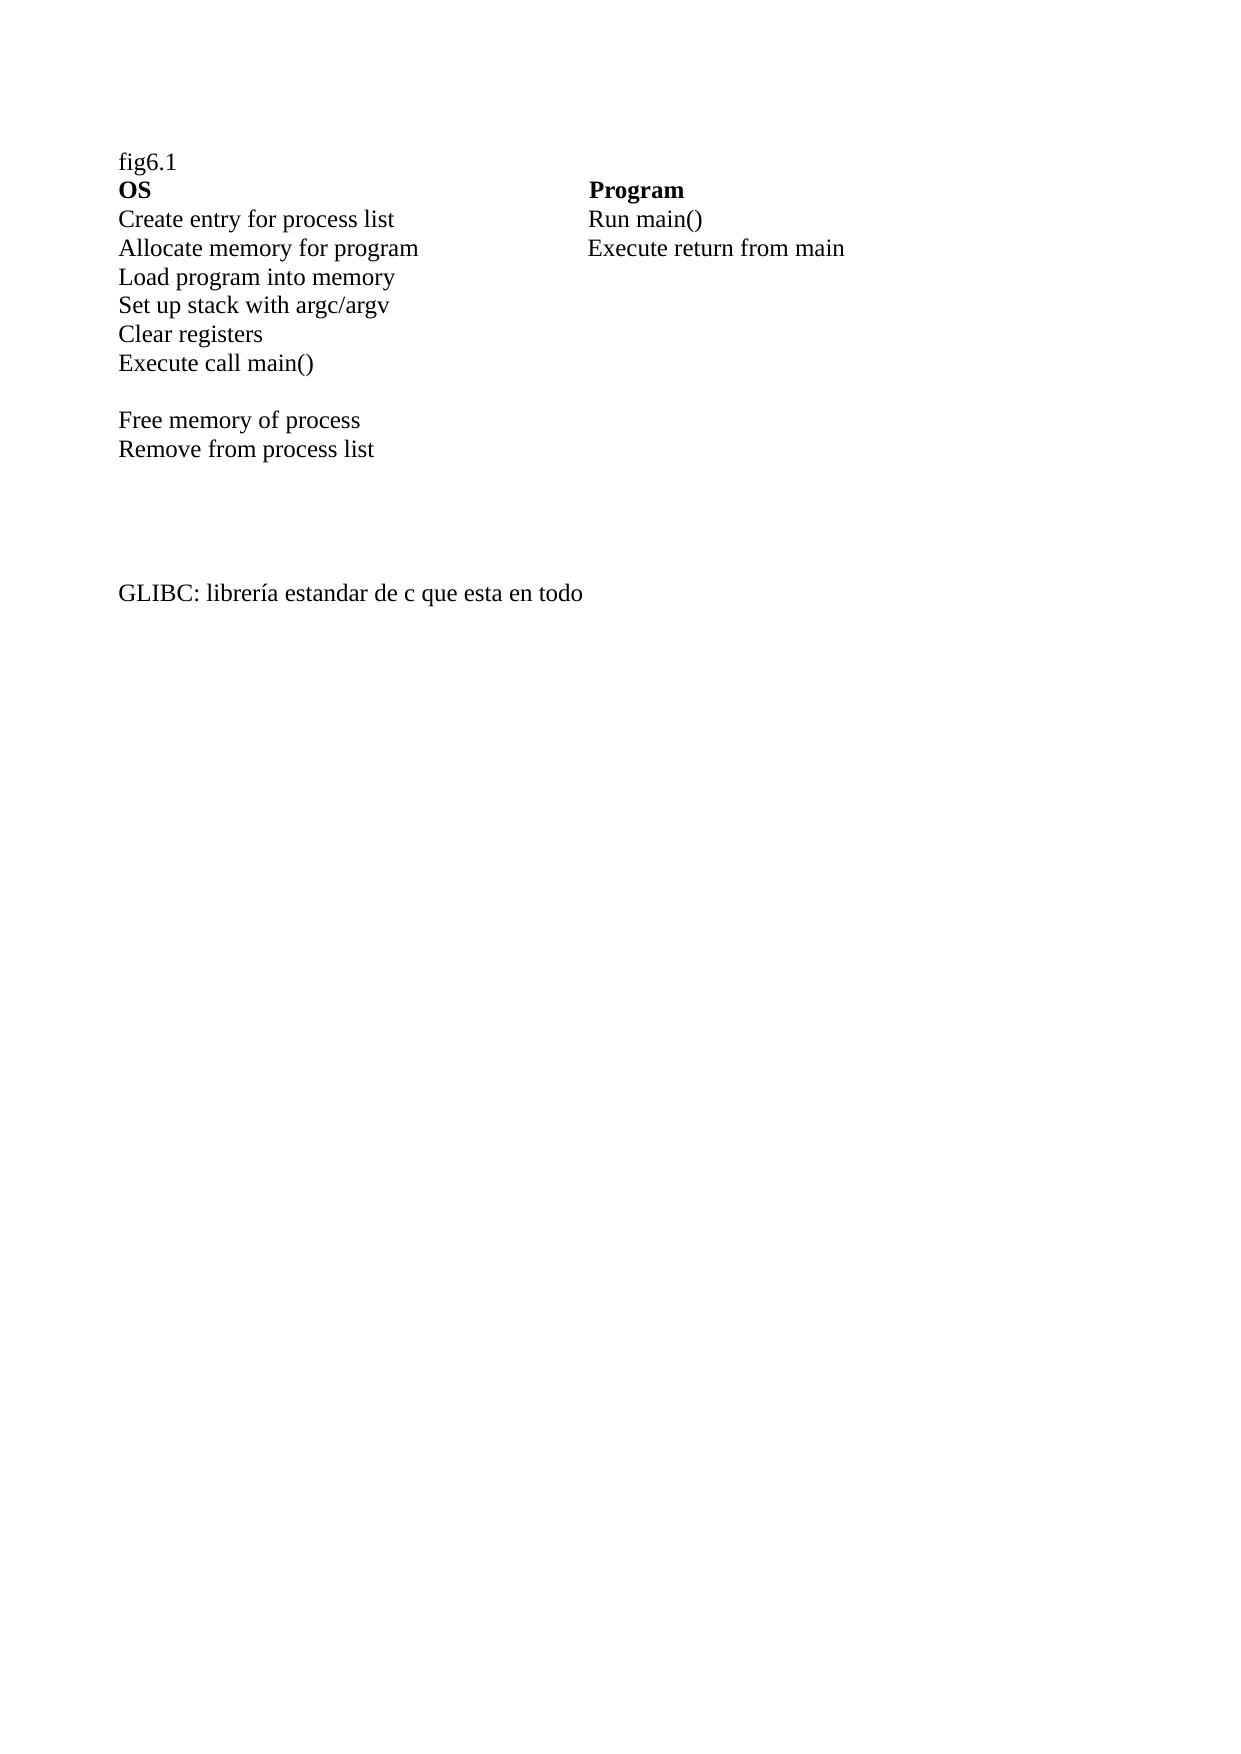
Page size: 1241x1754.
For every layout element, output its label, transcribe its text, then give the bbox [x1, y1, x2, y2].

text Remove from process list [118, 434, 1122, 463]
text Set up stack with argc/argv [118, 291, 1122, 319]
text fig6.1 [118, 147, 1122, 176]
text OS Program [118, 176, 1122, 204]
text Allocate memory for program Execute return from main [118, 233, 1122, 262]
text Free memory of process [118, 406, 1122, 434]
text Create entry for process list Run main() [118, 204, 1122, 233]
text GLIBC: librería estandar de c que esta en todo [118, 578, 1122, 607]
text Execute call main() [118, 348, 1122, 377]
text Clear registers [118, 319, 1122, 348]
text Load program into memory [118, 262, 1122, 291]
